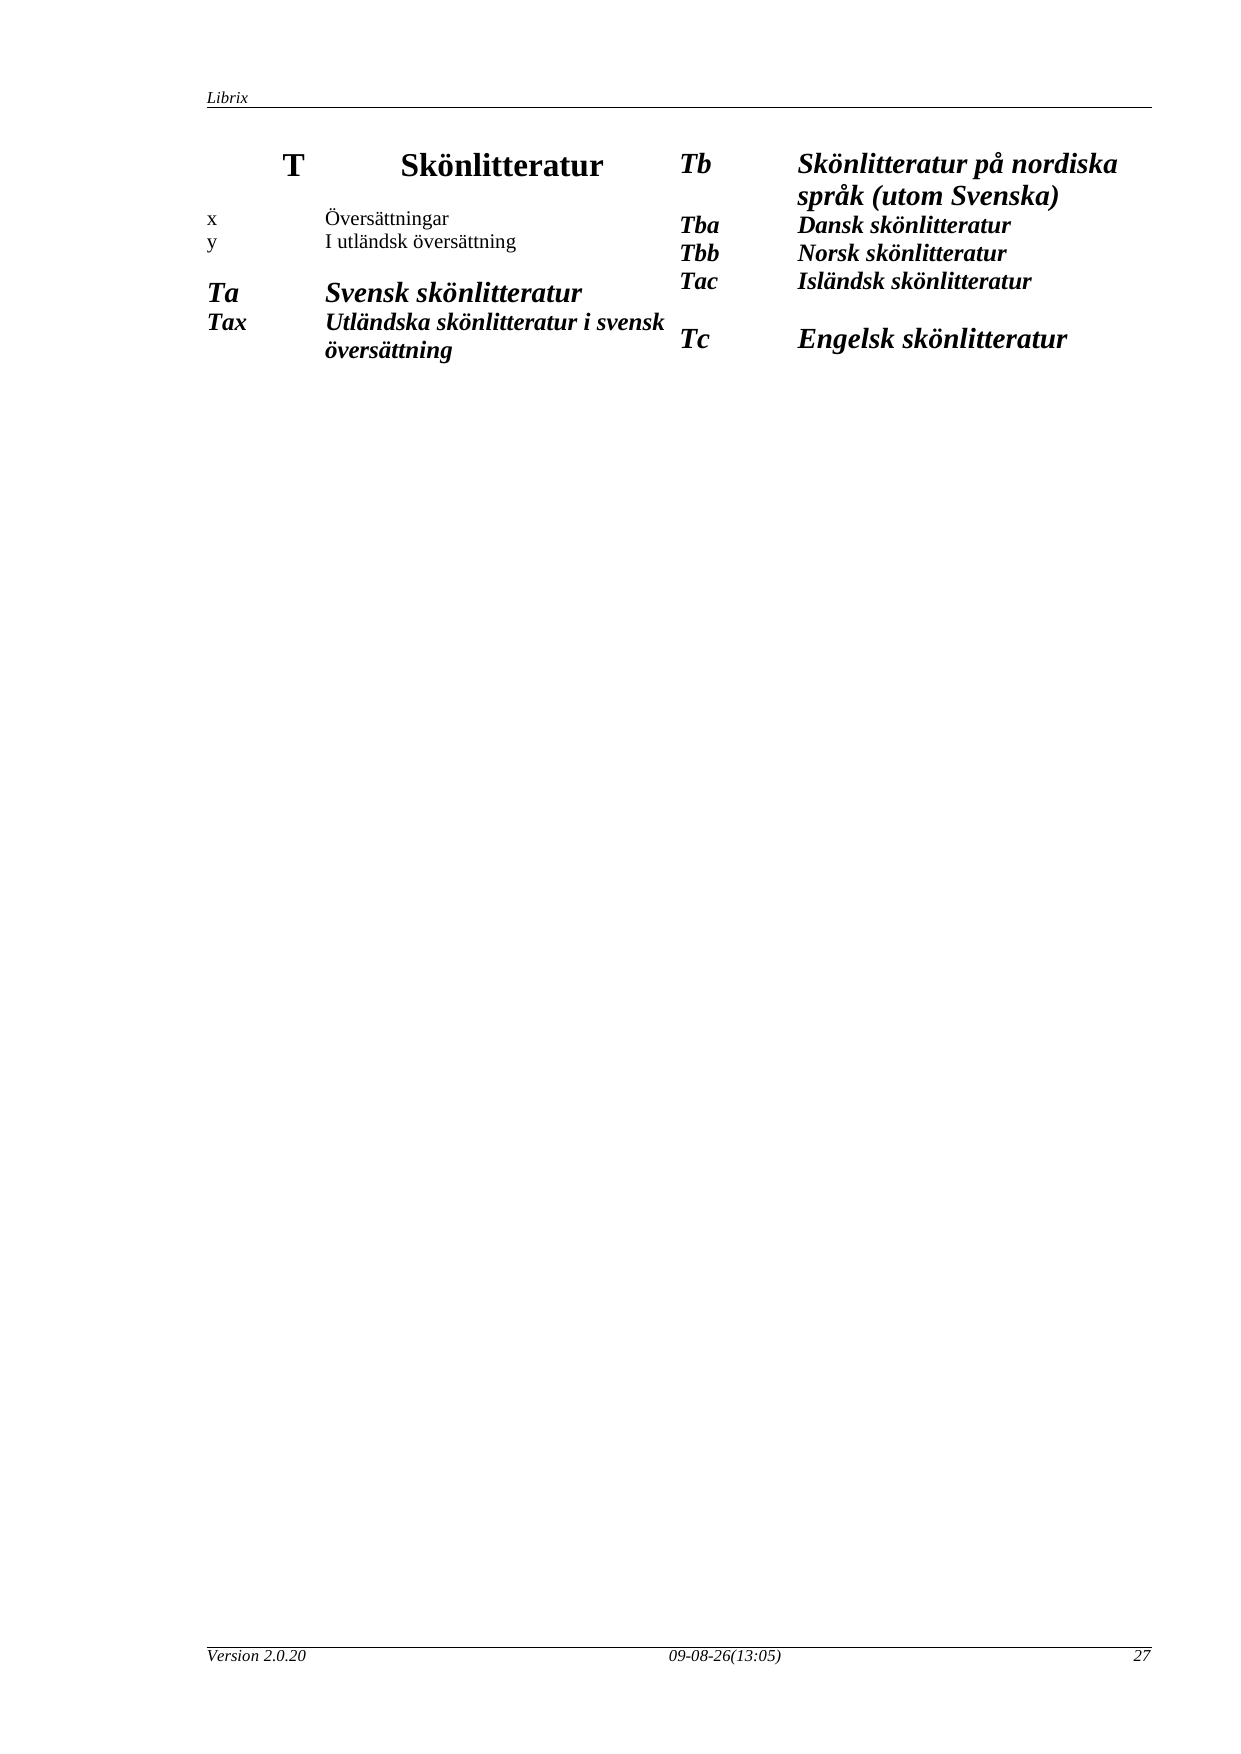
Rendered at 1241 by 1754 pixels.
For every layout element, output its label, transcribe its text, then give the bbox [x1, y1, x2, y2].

text x Översättningar [207, 207, 679, 230]
text Tbb Norsk skönlitteratur [679, 239, 1152, 267]
text Tac Isländsk skönlitteratur [679, 267, 1152, 295]
text y I utländsk översättning [207, 230, 679, 253]
text Tc Engelsk skönlitteratur [679, 322, 1152, 355]
text Tb Skönlitteratur på nordiska språk (utom Svenska) [679, 147, 1152, 212]
text Tax Utländska skönlitteratur i svensk översättning [207, 308, 679, 364]
text Ta Svensk skönlitteratur [207, 276, 679, 308]
subtitle T Skönlitteratur [207, 147, 679, 184]
text Tba Dansk skönlitteratur [679, 212, 1152, 239]
